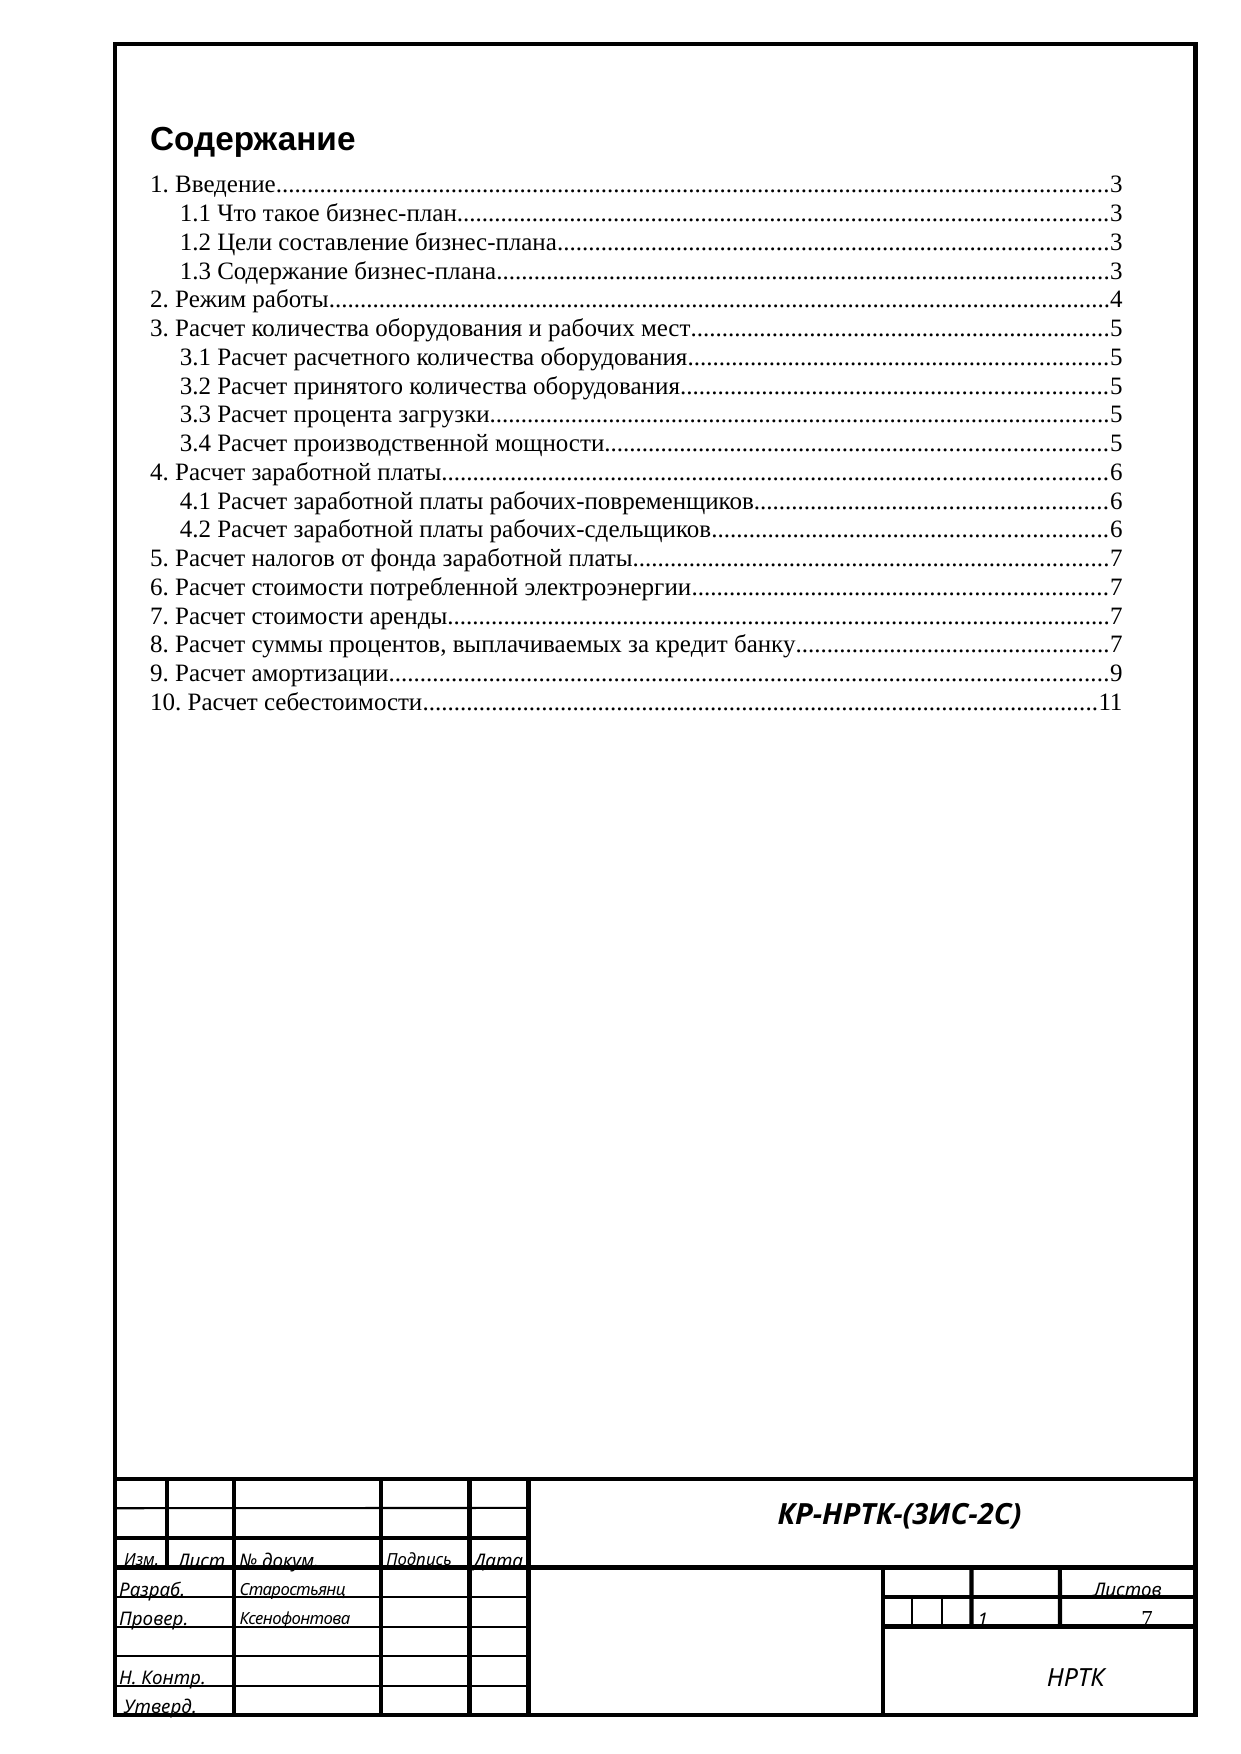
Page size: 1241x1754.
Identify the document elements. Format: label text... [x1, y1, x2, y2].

text 2. Режим работы 4 [150, 284, 1122, 313]
text 4. Расчет заработной платы 6 [150, 457, 1122, 486]
text 10. Расчет себестоимости 11 [150, 687, 1122, 716]
text 3.3 Расчет процента загрузки 5 [179, 399, 1122, 428]
text 3. Расчет количества оборудования и рабочих мест 5 [150, 313, 1122, 342]
text 4.1 Расчет заработной платы рабочих-повременщиков 6 [179, 486, 1122, 514]
text 8. Расчет суммы процентов, выплачиваемых за кредит банку 7 [150, 629, 1122, 658]
text 9. Расчет амортизации 9 [150, 658, 1122, 687]
text 4.2 Расчет заработной платы рабочих-сдельщиков 6 [179, 514, 1122, 543]
text 5. Расчет налогов от фонда заработной платы 7 [150, 543, 1122, 572]
text 1. Введение 3 [150, 169, 1122, 198]
text 1.3 Содержание бизнес-плана 3 [179, 256, 1122, 284]
text 7. Расчет стоимости аренды 7 [150, 601, 1122, 629]
subtitle Содержание [150, 118, 1122, 157]
text 1.2 Цели составление бизнес-плана 3 [179, 227, 1122, 256]
text 1.1 Что такое бизнес-план 3 [179, 198, 1122, 227]
text 6. Расчет стоимости потребленной электроэнергии 7 [150, 572, 1122, 601]
text 3.1 Расчет расчетного количества оборудования 5 [179, 342, 1122, 371]
text 3.4 Расчет производственной мощности 5 [179, 428, 1122, 457]
text 3.2 Расчет принятого количества оборудования 5 [179, 371, 1122, 399]
